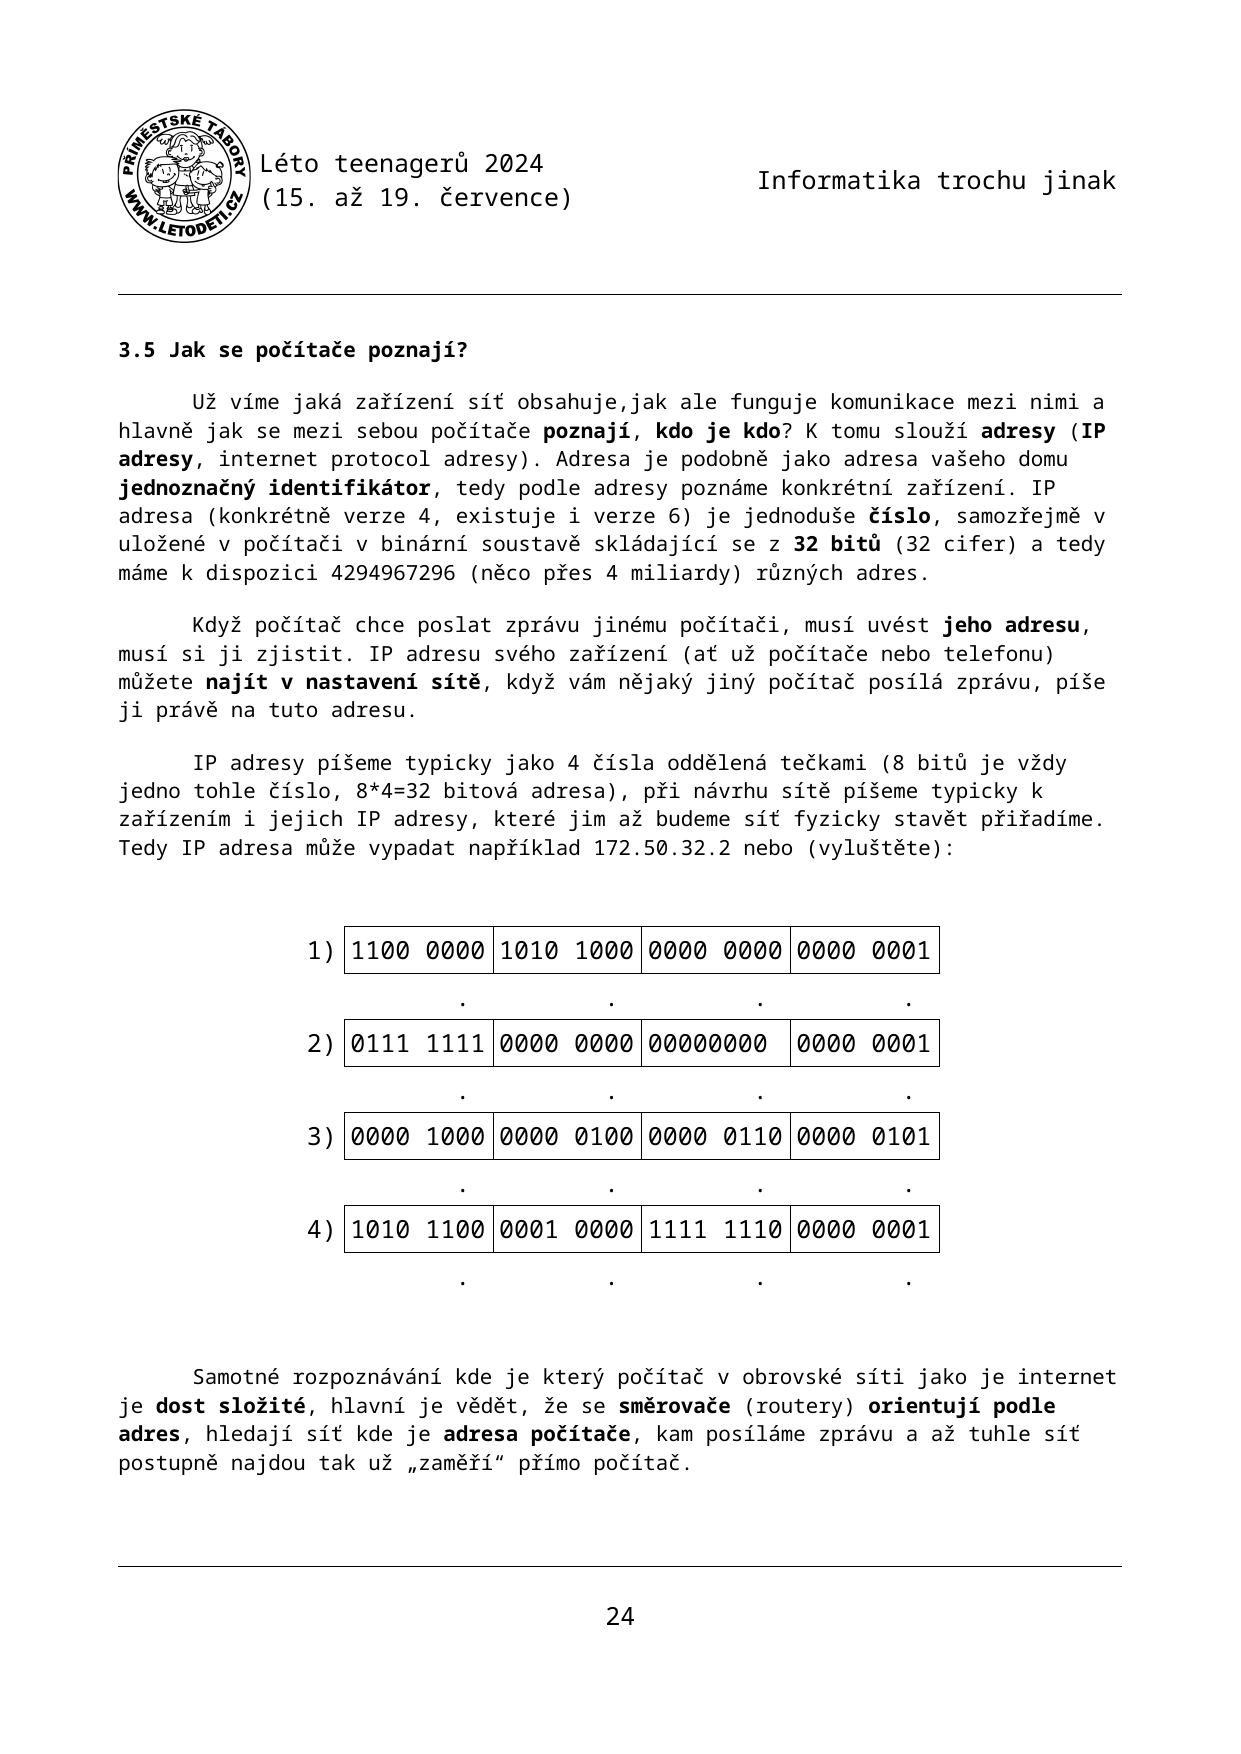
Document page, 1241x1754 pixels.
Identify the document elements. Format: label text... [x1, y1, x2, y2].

text Když počítač chce poslat zprávu jinému počítači, musí uvést jeho adresu, musí si ji zjistit. IP adresu svého zařízení (ať už počítače nebo telefonu) můžete najít v nastavení sítě, když vám nějaký jiný počítač posílá zprávu, píše ji právě na tuto adresu. [118, 610, 1122, 724]
table_cell [301, 1066, 344, 1112]
table_cell [301, 973, 344, 1019]
table_cell . [493, 1160, 642, 1205]
table_cell 3) [301, 1112, 344, 1159]
table_cell . [642, 1067, 791, 1112]
table_header 1) [301, 926, 344, 972]
table_cell . [493, 974, 642, 1019]
table_cell . [642, 974, 791, 1019]
table_header 1100 0000 [345, 927, 493, 972]
table_cell . [493, 1067, 642, 1112]
table_cell [301, 1159, 344, 1205]
text 3.5 Jak se počítače poznají? [118, 335, 1122, 364]
table_cell 0000 1000 [345, 1113, 493, 1159]
table_cell . [791, 1160, 939, 1205]
picture [117, 107, 251, 243]
text Samotné rozpoznávání kde je který počítač v obrovské síti jako je internet je dost složité, hlavní je vědět, že se směrovače (routery) orientují podle adres, hledají síť kde je adresa počítače, kam posíláme zprávu a až tuhle síť postupně najdou tak už „zaměří“ přímo počítač. [118, 1362, 1122, 1476]
table_cell 2) [301, 1019, 344, 1066]
table_cell 0000 0110 [642, 1113, 790, 1159]
table_cell . [345, 1253, 493, 1298]
table_cell . [791, 1067, 939, 1112]
table_cell 0111 1111 [345, 1020, 493, 1066]
table_cell [301, 1252, 344, 1298]
table_cell 0000 0001 [791, 1020, 939, 1066]
table_cell 4) [301, 1205, 344, 1252]
table_cell . [642, 1253, 791, 1298]
table_cell 0000 0101 [791, 1113, 939, 1159]
table_cell 1111 1110 [642, 1206, 790, 1252]
table_header 1010 1000 [494, 927, 641, 972]
table_cell . [345, 1160, 493, 1205]
table_cell . [791, 1253, 939, 1298]
table_cell . [493, 1253, 642, 1298]
table_cell . [791, 974, 939, 1019]
table_header 0000 0001 [791, 927, 939, 972]
text IP adresy píšeme typicky jako 4 čísla oddělená tečkami (8 bitů je vždy jedno tohle číslo, 8*4=32 bitová adresa), při návrhu sítě píšeme typicky k zařízením i jejich IP adresy, které jim až budeme síť fyzicky stavět přiřadíme. Tedy IP adresa může vypadat například 172.50.32.2 nebo (vyluštěte): [118, 748, 1122, 861]
table_cell 0000 0000 [494, 1020, 641, 1066]
table_cell . [345, 974, 493, 1019]
table_cell 0000 0001 [791, 1206, 939, 1252]
table_cell 1010 1100 [345, 1206, 493, 1252]
table_cell 00000000 [642, 1020, 790, 1066]
text Už víme jaká zařízení síť obsahuje,jak ale funguje komunikace mezi nimi a hlavně jak se mezi sebou počítače poznají, kdo je kdo? K tomu slouží adresy (IP adresy, internet protocol adresy). Adresa je podobně jako adresa vašeho domu jednoznačný identifikátor, tedy podle adresy poznáme konkrétní zařízení. IP adresa (konkrétně verze 4, existuje i verze 6) je jednoduše číslo, samozřejmě v uložené v počítači v binární soustavě skládající se z 32 bitů (32 cifer) a tedy máme k dispozici 4294967296 (něco přes 4 miliardy) různých adres. [118, 387, 1122, 586]
table_cell . [345, 1067, 493, 1112]
table_cell 0000 0100 [494, 1113, 641, 1159]
table_header 0000 0000 [642, 927, 790, 972]
table_cell 0001 0000 [494, 1206, 641, 1252]
table_cell . [642, 1160, 791, 1205]
